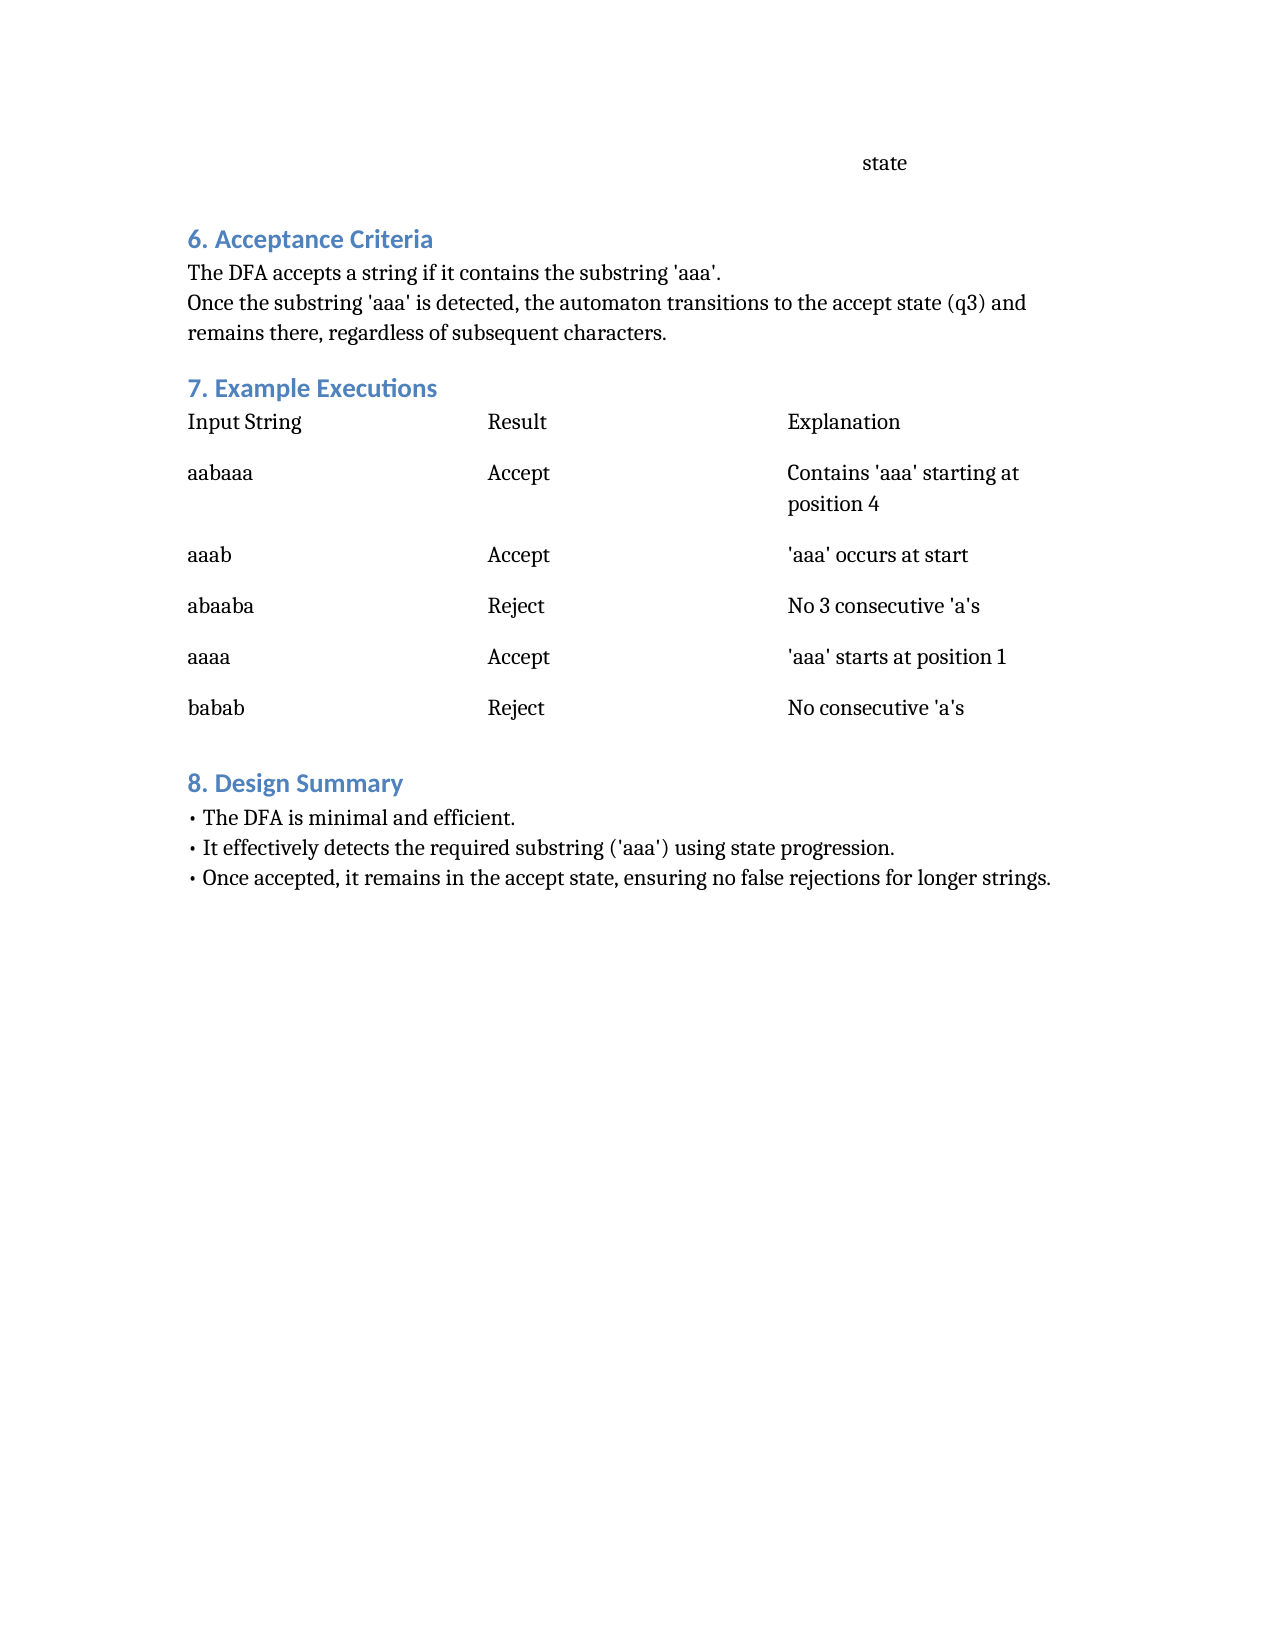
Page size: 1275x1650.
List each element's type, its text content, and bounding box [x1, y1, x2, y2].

table_cell aabaaa [176, 460, 476, 541]
table_cell Accept [476, 541, 776, 592]
table_cell abaaba [176, 593, 476, 643]
table_cell aaaa [176, 644, 476, 694]
subtitle 7. Example Executions [187, 371, 1087, 404]
table_cell Reject [476, 695, 776, 746]
table_cell 'aaa' occurs at start [776, 541, 1076, 592]
text • The DFA is minimal and efficient. • It effectively detects the required substring ('aaa') using state progression. • Once accepted, it remains in the accept state, ensuring no false rejections for longer strings. [187, 804, 1087, 891]
table_header Result [476, 409, 776, 460]
table_cell Reject [476, 593, 776, 643]
table_cell [176, 150, 401, 201]
table_cell [401, 150, 626, 201]
table_cell aaab [176, 541, 476, 592]
table_cell babab [176, 695, 476, 746]
table_cell Contains 'aaa' starting at position 4 [776, 460, 1076, 541]
table_cell state [851, 150, 1076, 201]
table_header Explanation [776, 409, 1076, 460]
table_cell Accept [476, 460, 776, 541]
table_cell 'aaa' starts at position 1 [776, 644, 1076, 694]
text The DFA accepts a string if it contains the substring 'aaa'. Once the substring 'aaa' is detected, the automaton transitions to the accept state (q3) and remains there, regardless of subsequent characters. [187, 260, 1087, 347]
subtitle 6. Acceptance Criteria [187, 222, 1087, 255]
subtitle 8. Design Summary [187, 766, 1087, 799]
table_cell No consecutive 'a's [776, 695, 1076, 746]
table_cell [626, 150, 851, 201]
table_cell Accept [476, 644, 776, 694]
table_header Input String [176, 409, 476, 460]
table_cell No 3 consecutive 'a's [776, 593, 1076, 643]
